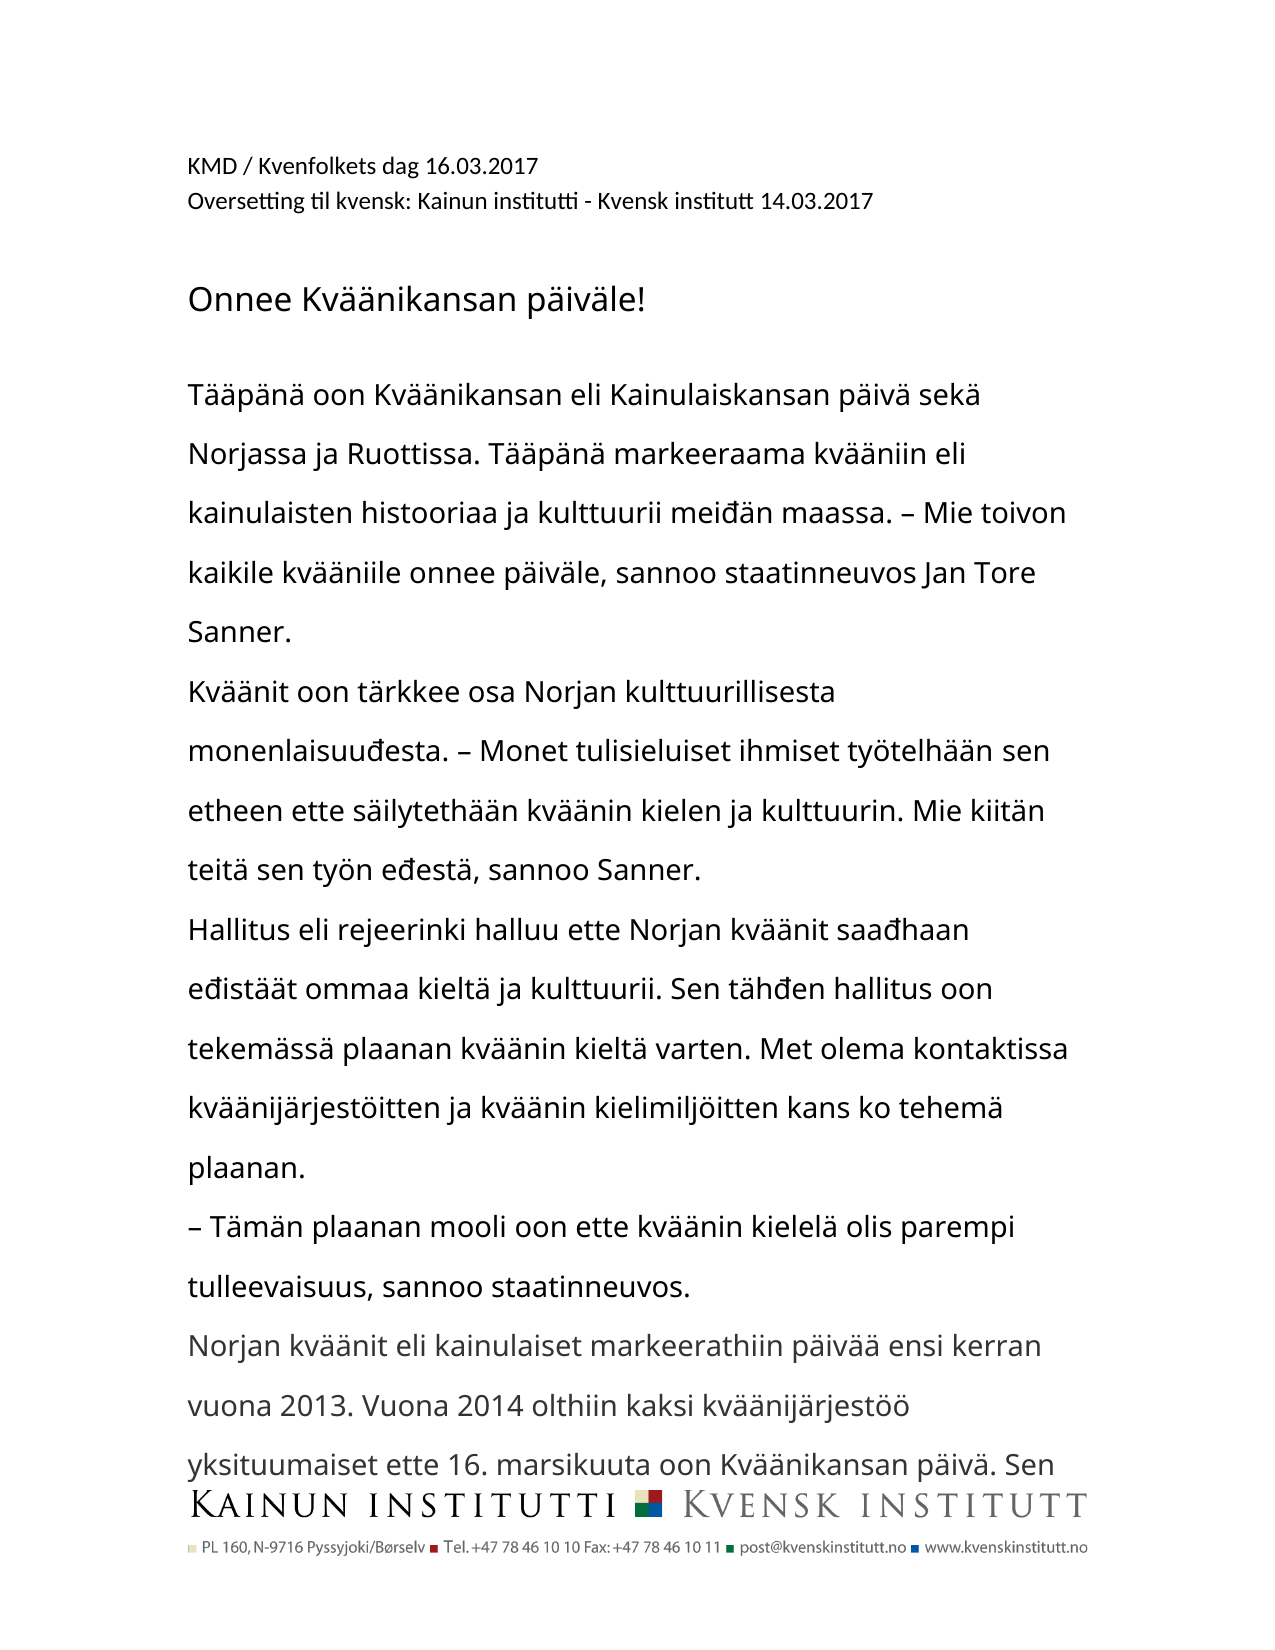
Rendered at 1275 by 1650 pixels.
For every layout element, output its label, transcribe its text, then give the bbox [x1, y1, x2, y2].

text Kväänit oon tärkkee osa Norjan kulttuurillisesta monenlaisuuđesta. – Monet tulisieluiset ihmiset työtelhään sen etheen ette säilytethään kväänin kielen ja kulttuurin. Mie kiitän teitä sen työn eđestä, sannoo Sanner. [187, 671, 1087, 889]
text Oversetting til kvensk: Kainun institutti - Kvensk institutt 14.03.2017 [187, 185, 1087, 216]
text Tääpänä oon Kväänikansan eli Kainulaiskansan päivä sekä Norjassa ja Ruottissa. Tääpänä markeeraama kvääniin eli kainulaisten histooriaa ja kulttuurii meiđän maassa. – Mie toivon kaikile kvääniile onnee päiväle, sannoo staatinneuvos Jan Tore Sanner. [187, 374, 1087, 651]
text Hallitus eli rejeerinki halluu ette Norjan kväänit saađhaan eđistäät ommaa kieltä ja kulttuurii. Sen tähđen hallitus oon tekemässä plaanan kväänin kieltä varten. Met olema kontaktissa kväänijärjestöitten ja kväänin kielimiljöitten kans ko tehemä plaanan. [187, 909, 1087, 1187]
text – Tämän plaanan mooli oon ette kväänin kielelä olis parempi tulleevaisuus, sannoo staatinneuvos. [187, 1207, 1087, 1306]
text Norjan kväänit eli kainulaiset markeerathiin päivää ensi kerran vuona 2013. Vuona 2014 olthiin kaksi kväänijärjestöö yksituumaiset ette 16. marsikuuta oon Kväänikansan päivä. Sen [187, 1326, 1087, 1484]
text KMD / Kvenfolkets dag 16.03.2017 [187, 150, 1087, 181]
text Onnee Kväänikansan päiväle! [187, 276, 1087, 321]
picture [187, 1490, 1088, 1558]
